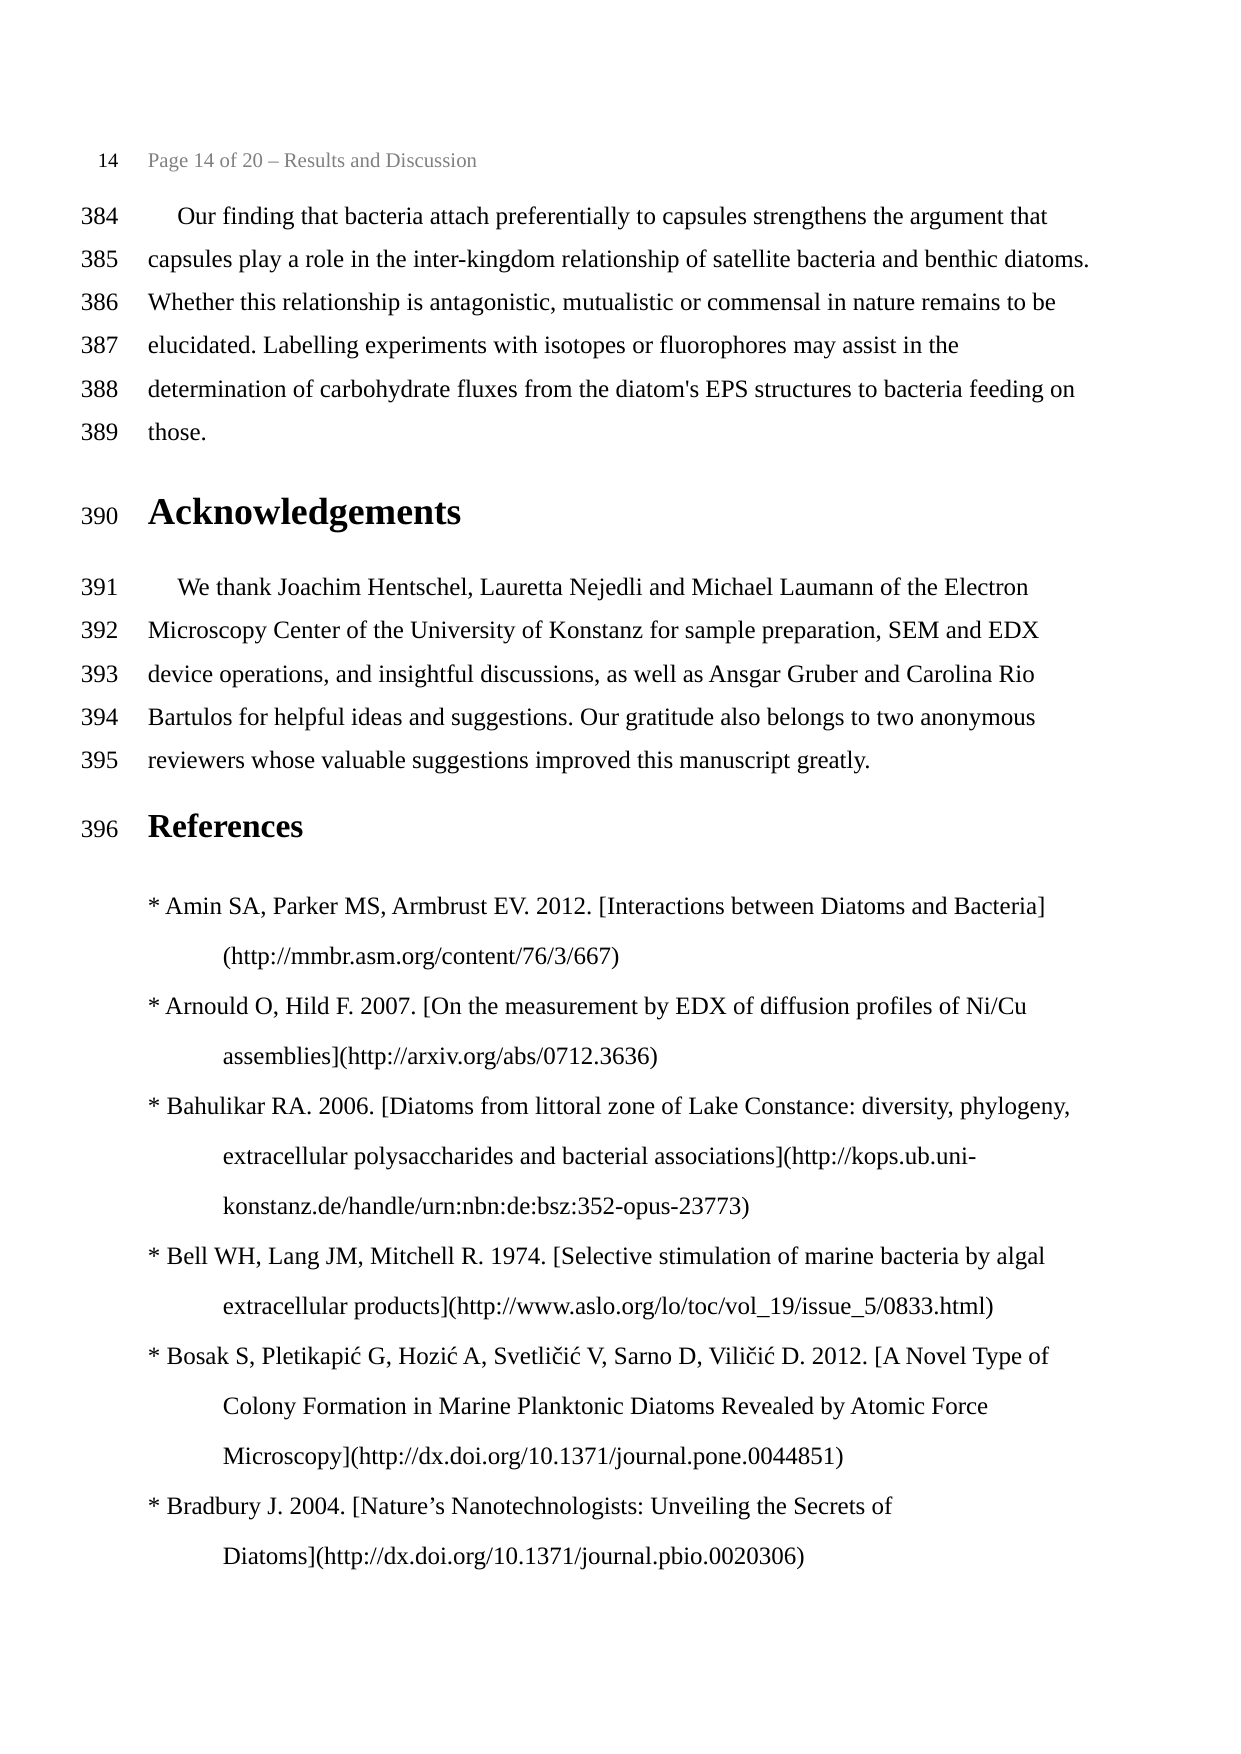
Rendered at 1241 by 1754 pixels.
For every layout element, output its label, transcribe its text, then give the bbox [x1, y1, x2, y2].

text Our finding that bacteria attach preferentially to capsules strengthens the argument that capsules play a role in the inter-kingdom relationship of satellite bacteria and benthic diatoms. Whether this relationship is antagonistic, mutualistic or commensal in nature remains to be elucidated. Labelling experiments with isotopes or fluorophores may assist in the determination of carbohydrate fluxes from the diatom's EPS structures to bacteria feeding on those. [148, 201, 1093, 446]
text We thank Joachim Hentschel, Lauretta Nejedli and Michael Laumann of the Electron Microscopy Center of the University of Konstanz for sample preparation, SEM and EDX device operations, and insightful discussions, as well as Ansgar Gruber and Carolina Rio Bartulos for helpful ideas and suggestions. Our gratitude also belongs to two anonymous reviewers whose valuable suggestions improved this manuscript greatly. [148, 572, 1093, 774]
text * Amin SA, Parker MS, Armbrust EV. 2012. [Interactions between Diatoms and Bacteria](http://mmbr.asm.org/content/76/3/667) [148, 870, 1093, 970]
text * Arnould O, Hild F. 2007. [On the measurement by EDX of diffusion profiles of Ni/Cu assemblies](http://arxiv.org/abs/0712.3636) [148, 970, 1093, 1070]
text * Bradbury J. 2004. [Nature’s Nanotechnologists: Unveiling the Secrets of Diatoms](http://dx.doi.org/10.1371/journal.pbio.0020306) [148, 1470, 1093, 1570]
text * Bell WH, Lang JM, Mitchell R. 1974. [Selective stimulation of marine bacteria by algal extracellular products](http://www.aslo.org/lo/toc/vol_19/issue_5/0833.html) [148, 1220, 1093, 1320]
text * Bahulikar RA. 2006. [Diatoms from littoral zone of Lake Constance: diversity, phylogeny, extracellular polysaccharides and bacterial associations](http://kops.ub.uni-konstanz.de/handle/urn:nbn:de:bsz:352-opus-23773) [148, 1070, 1093, 1220]
text * Bosak S, Pletikapić G, Hozić A, Svetličić V, Sarno D, Viličić D. 2012. [A Novel Type of Colony Formation in Marine Planktonic Diatoms Revealed by Atomic Force Microscopy](http://dx.doi.org/10.1371/journal.pone.0044851) [148, 1320, 1093, 1470]
subtitle Acknowledgements [148, 489, 1093, 533]
subtitle References [148, 806, 1093, 844]
